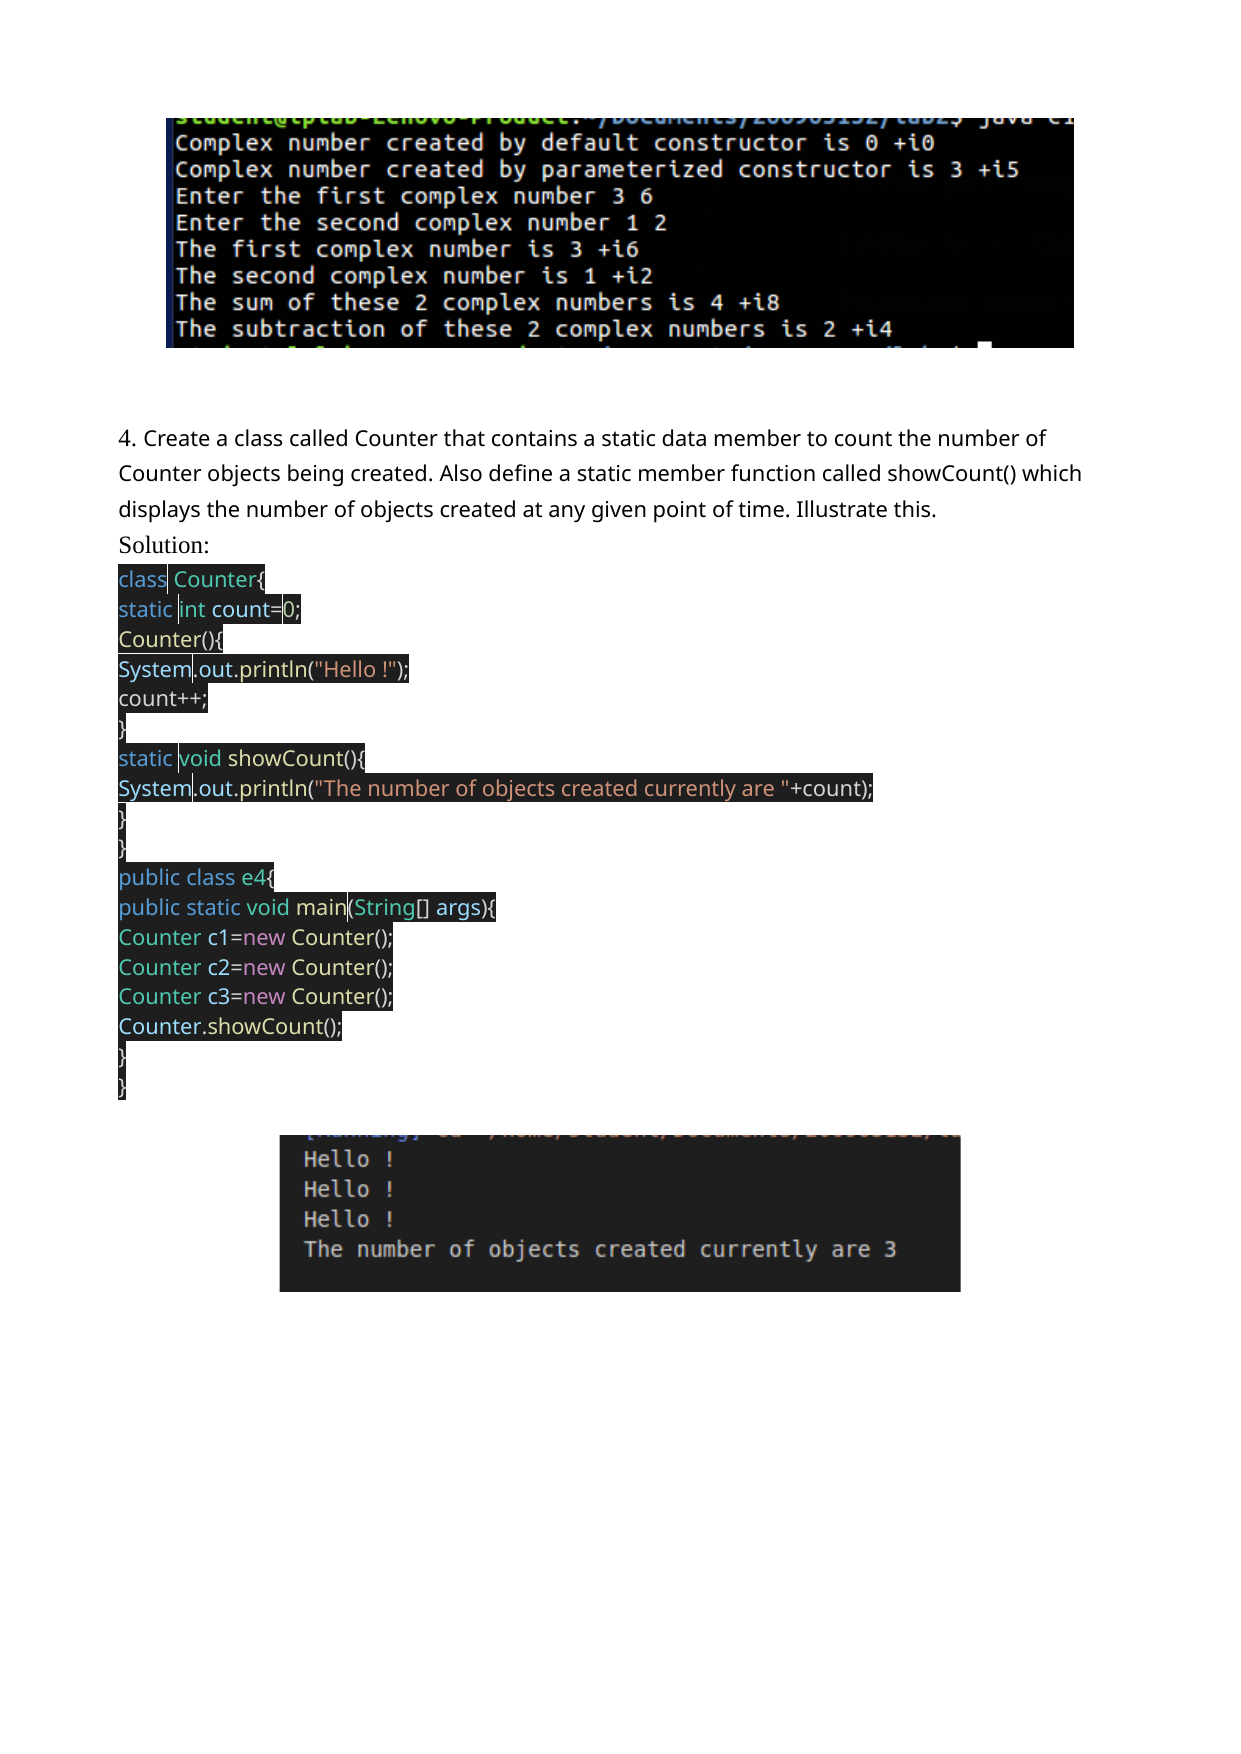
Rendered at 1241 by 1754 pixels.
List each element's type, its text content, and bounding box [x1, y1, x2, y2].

text Solution: [118, 530, 1122, 558]
text } [118, 1071, 1122, 1100]
text 4. Create a class called Counter that contains a static data member to count the number of Counter objects being created. Also define a static member function called showCount() which displays the number of objects created at any given point of time. Illustrate this. [118, 422, 1122, 524]
text } [118, 1041, 1122, 1071]
text Counter c2=new Counter(); [118, 951, 1122, 981]
text public static void main(String[] args){ [118, 892, 1122, 922]
text } [118, 802, 1122, 832]
text Counter c1=new Counter(); [118, 922, 1122, 951]
text } [118, 713, 1122, 743]
picture [166, 118, 1074, 348]
picture [279, 1135, 961, 1292]
text System.out.println("Hello !"); [118, 653, 1122, 683]
text count++; [118, 683, 1122, 713]
text static void showCount(){ [118, 743, 1122, 773]
text Counter c3=new Counter(); [118, 981, 1122, 1011]
text Counter(){ [118, 624, 1122, 653]
text public class e4{ [118, 862, 1122, 892]
text } [118, 832, 1122, 862]
text static int count=0; [118, 594, 1122, 624]
text System.out.println("The number of objects created currently are "+count); [118, 773, 1122, 802]
text Counter.showCount(); [118, 1011, 1122, 1041]
text class Counter{ [118, 564, 1122, 594]
